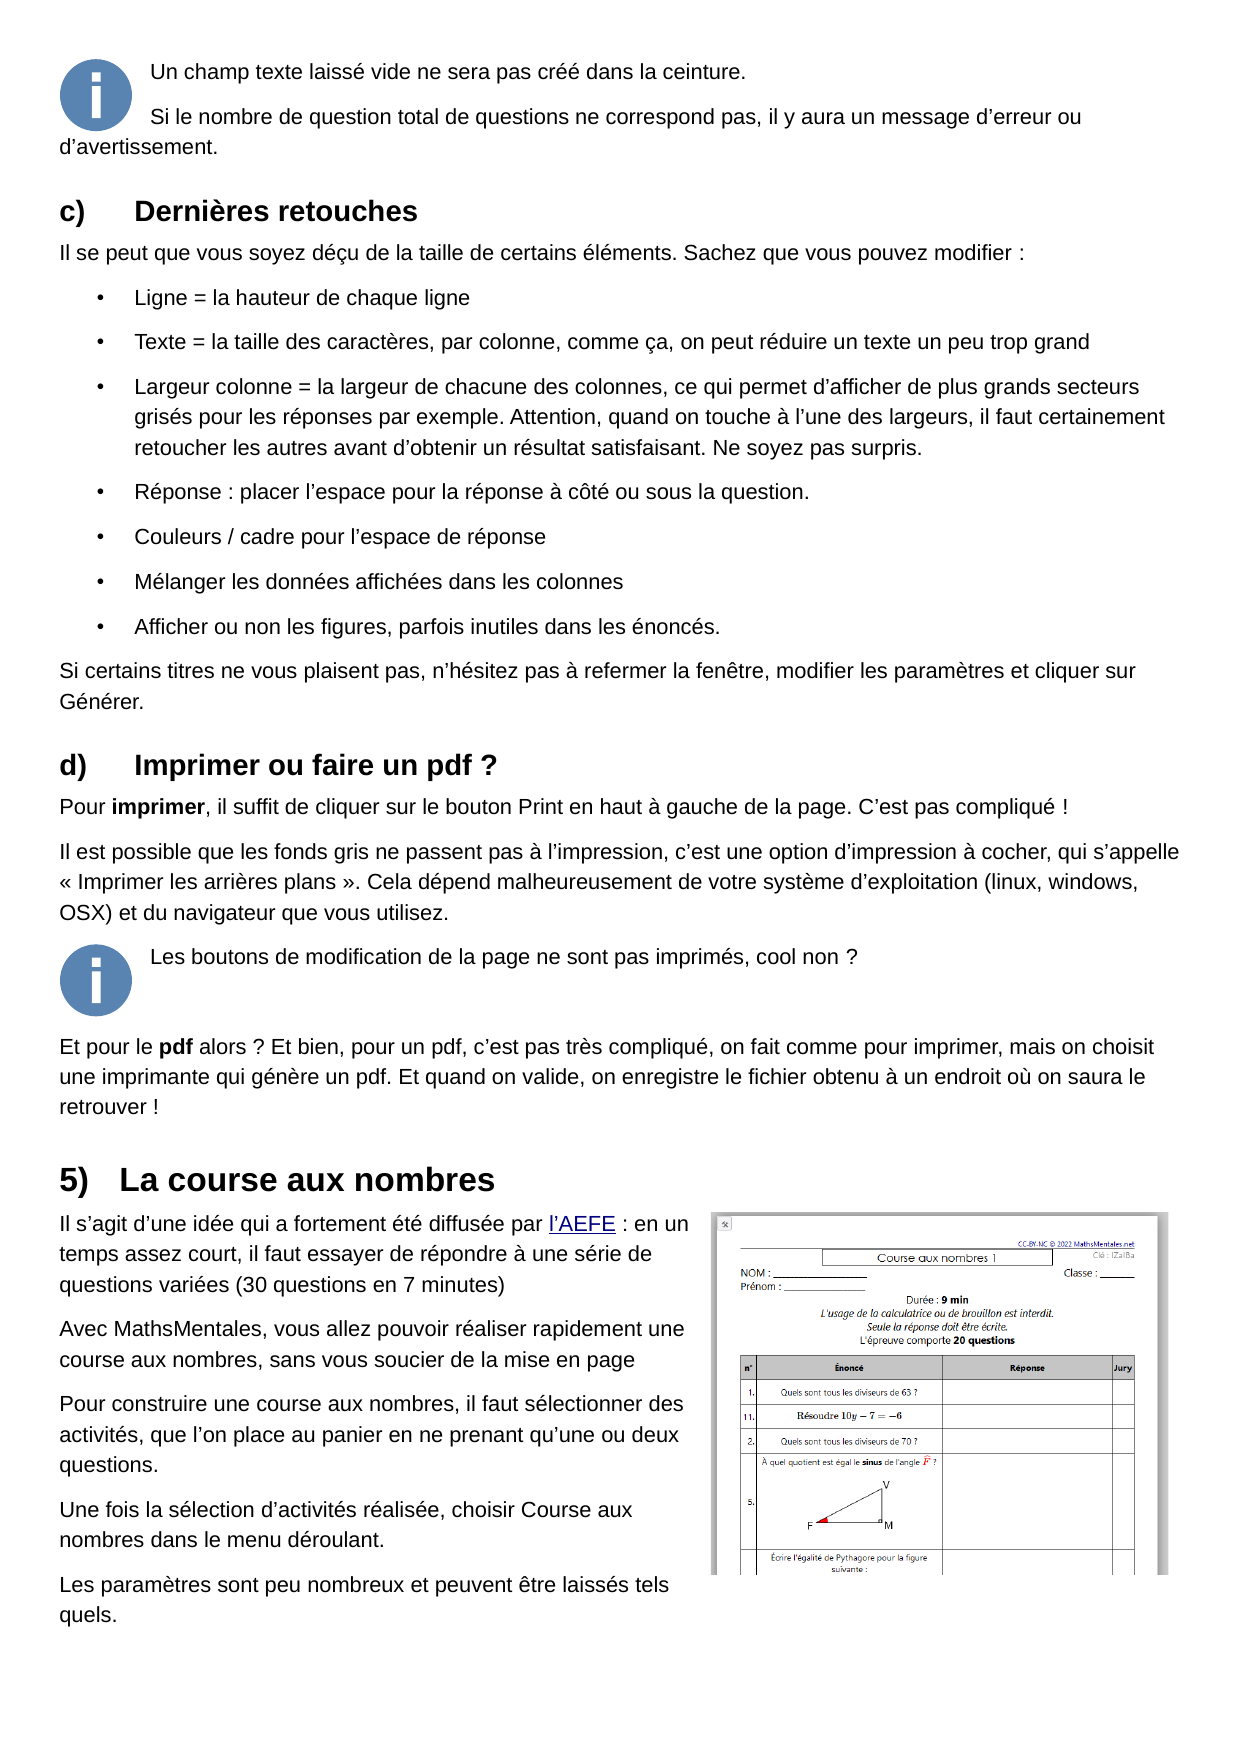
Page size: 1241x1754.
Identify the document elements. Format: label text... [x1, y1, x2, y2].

text Il est possible que les fonds gris ne passent pas à l’impression, c’est une option d’impression à cocher, qui s’appelle « Imprimer les arrières plans ». Cela dépend malheureusement de votre système d’exploitation (linux, windows, OSX) et du navigateur que vous utilisez. [59, 839, 1181, 925]
subtitle La course aux nombres [59, 1160, 1181, 1198]
text Il se peut que vous soyez déçu de la taille de certains éléments. Sachez que vous pouvez modifier : [59, 240, 1181, 265]
list Réponse : placer l’espace pour la réponse à côté ou sous la question. [97, 479, 1181, 504]
text Un champ texte laissé vide ne sera pas créé dans la ceinture. [104, 59, 1181, 84]
list Largeur colonne = la largeur de chacune des colonnes, ce qui permet d’afficher de plus grands secteurs grisés pour les réponses par exemple. Attention, quand on touche à l’une des largeurs, il faut certainement retoucher les autres avant d’obtenir un résultat satisfaisant. Ne soyez pas surpris. [97, 374, 1181, 460]
text Avec MathsMentales, vous allez pouvoir réaliser rapidement une course aux nombres, sans vous soucier de la mise en page [59, 1316, 710, 1372]
picture [710, 1212, 1169, 1575]
text Les paramètres sont peu nombreux et peuvent être laissés tels quels. [59, 1571, 1181, 1627]
list Afficher ou non les figures, parfois inutiles dans les énoncés. [97, 614, 1181, 639]
list Ligne = la hauteur de chaque ligne [97, 284, 1181, 310]
text Une fois la sélection d’activités réalisée, choisir Course aux nombres dans le menu déroulant. [59, 1496, 710, 1552]
text Pour imprimer, il suffit de cliquer sur le bouton Print en haut à gauche de la page. C’est pas compliqué ! [59, 794, 1181, 819]
text Si le nombre de question total de questions ne correspond pas, il y aura un message d’erreur ou d’avertissement. [59, 104, 1181, 159]
text Et pour le pdf alors ? Et bien, pour un pdf, c’est pas très compliqué, on fait comme pour imprimer, mais on choisit une imprimante qui génère un pdf. Et quand on valide, on enregistre le fichier obtenu à un endroit où on saura le retrouver ! [59, 1034, 1181, 1119]
list Mélanger les données affichées dans les colonnes [97, 569, 1181, 594]
list Texte = la taille des caractères, par colonne, comme ça, on peut réduire un texte un peu trop grand [97, 329, 1181, 354]
subtitle Dernières retouches [59, 193, 1181, 227]
text Si certains titres ne vous plaisent pas, n’hésitez pas à refermer la fenêtre, modifier les paramètres et cliquer sur Générer. [59, 658, 1181, 714]
text Il s’agit d’une idée qui a fortement été diffusée par l’AEFE : en un temps assez court, il faut essayer de répondre à une série de questions variées (30 questions en 7 minutes) [59, 1211, 1181, 1297]
list Couleurs / cadre pour l’espace de réponse [97, 524, 1181, 549]
text Les boutons de modification de la page ne sont pas imprimés, cool non ? [103, 944, 1181, 969]
subtitle Imprimer ou faire un pdf ? [59, 748, 1181, 782]
text Pour construire une course aux nombres, il faut sélectionner des activités, que l’on place au panier en ne prenant qu’une ou deux questions. [59, 1391, 710, 1477]
